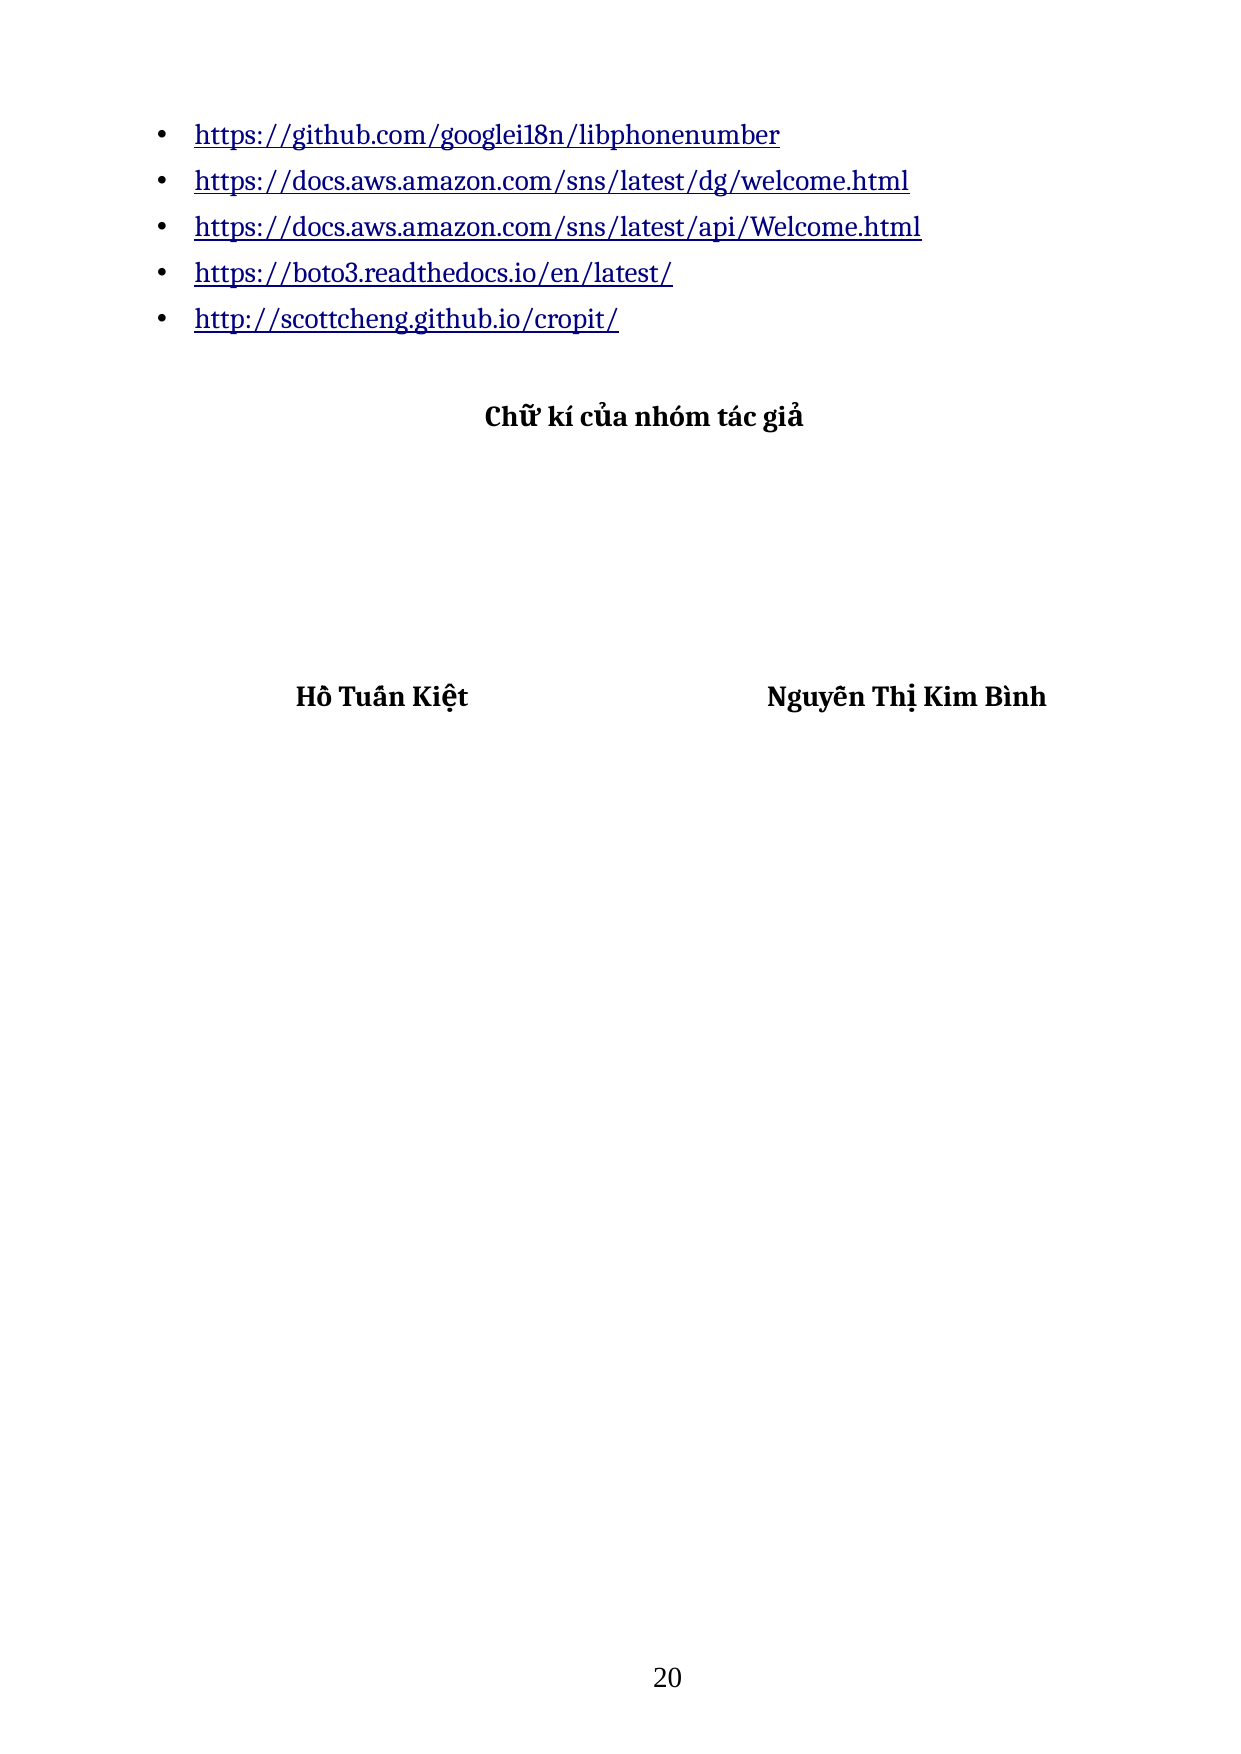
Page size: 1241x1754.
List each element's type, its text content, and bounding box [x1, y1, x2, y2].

table_cell Nguyễn Thị Kim Bình [644, 440, 1169, 719]
table_header Chữ kí của nhóm tác giả [119, 395, 1169, 439]
list http://scottcheng.github.io/cropit/ [157, 302, 1169, 336]
list https://boto3.readthedocs.io/en/latest/ [157, 256, 1169, 290]
list https://docs.aws.amazon.com/sns/latest/api/Welcome.html [157, 210, 1169, 244]
list https://docs.aws.amazon.com/sns/latest/dg/welcome.html [157, 164, 1169, 198]
table_cell Hồ Tuấn Kiệt [119, 440, 644, 719]
list https://github.com/googlei18n/libphonenumber [157, 118, 1169, 152]
